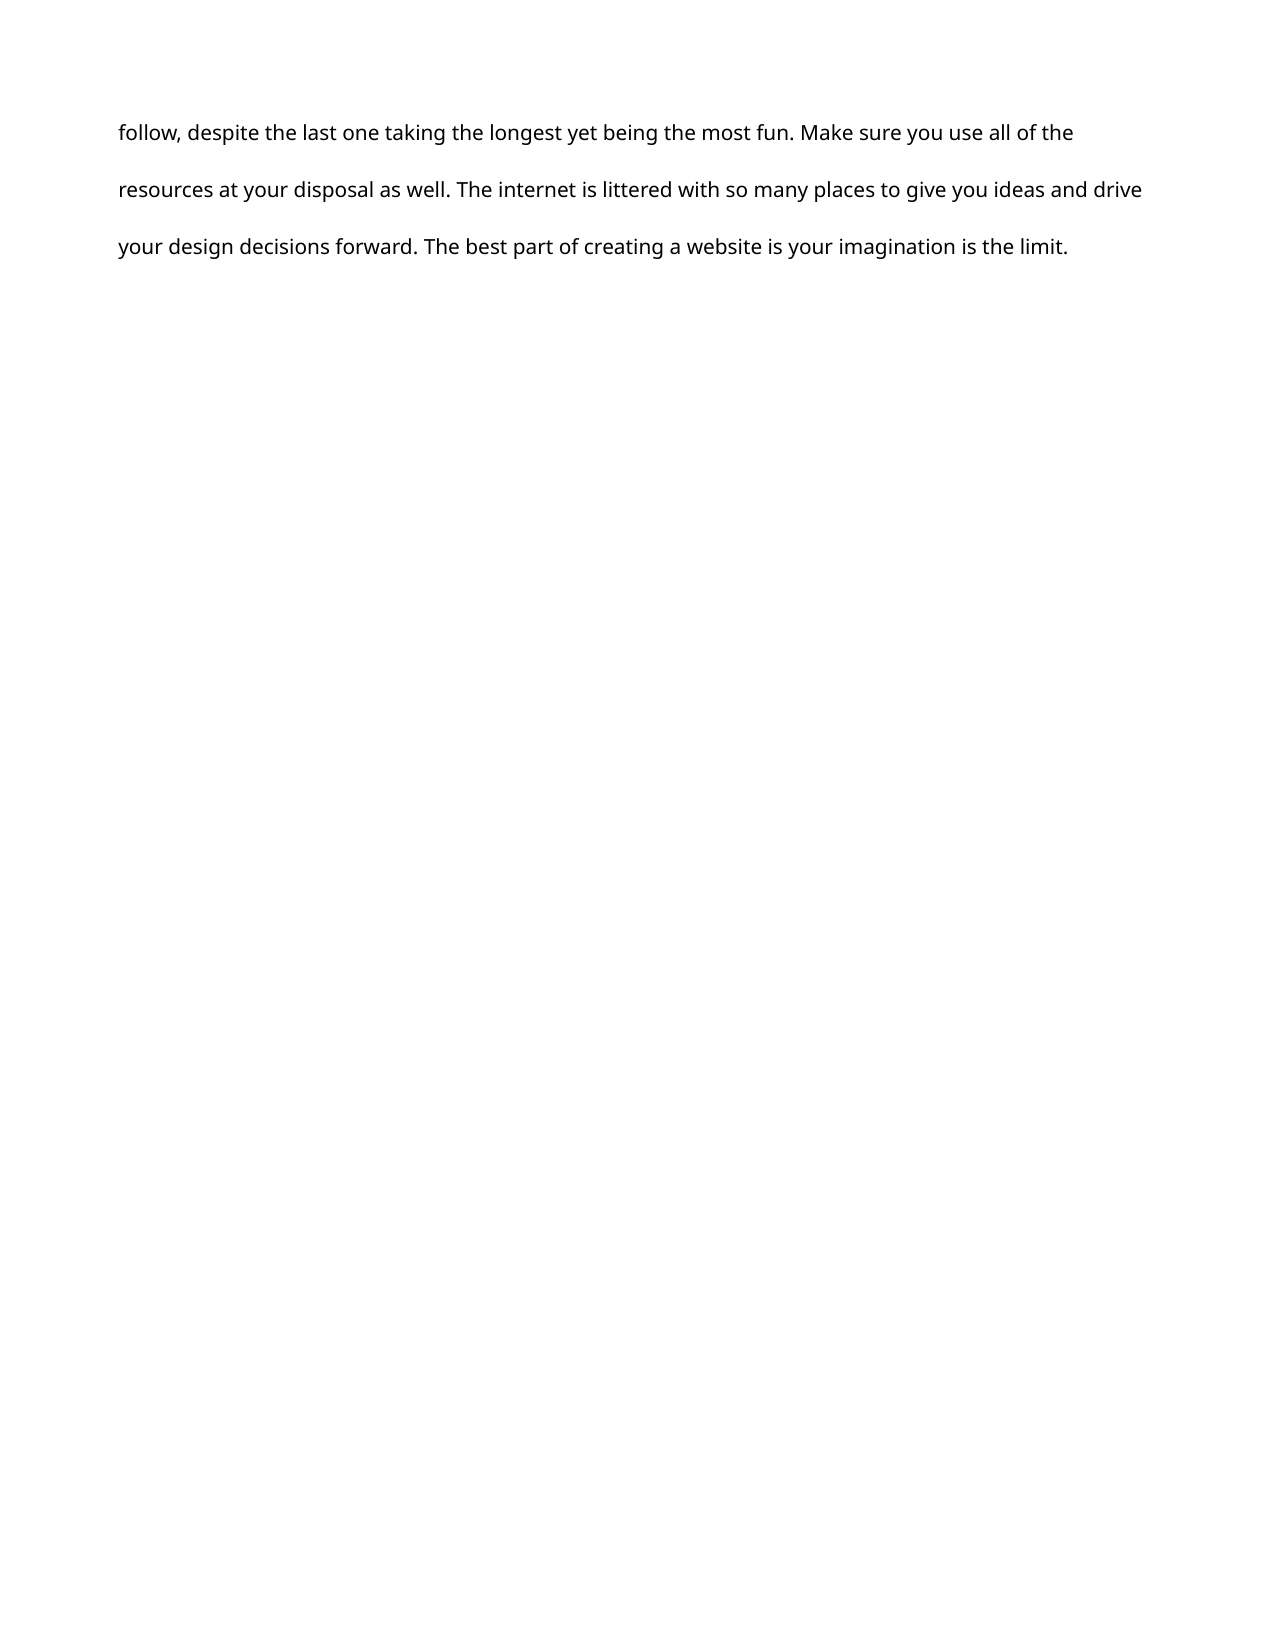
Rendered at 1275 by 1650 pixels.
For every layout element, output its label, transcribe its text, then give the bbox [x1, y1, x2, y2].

text follow, despite the last one taking the longest yet being the most fun. Make sure you use all of the resources at your disposal as well. The internet is littered with so many places to give you ideas and drive your design decisions forward. The best part of creating a website is your imagination is the limit. [118, 118, 1157, 260]
